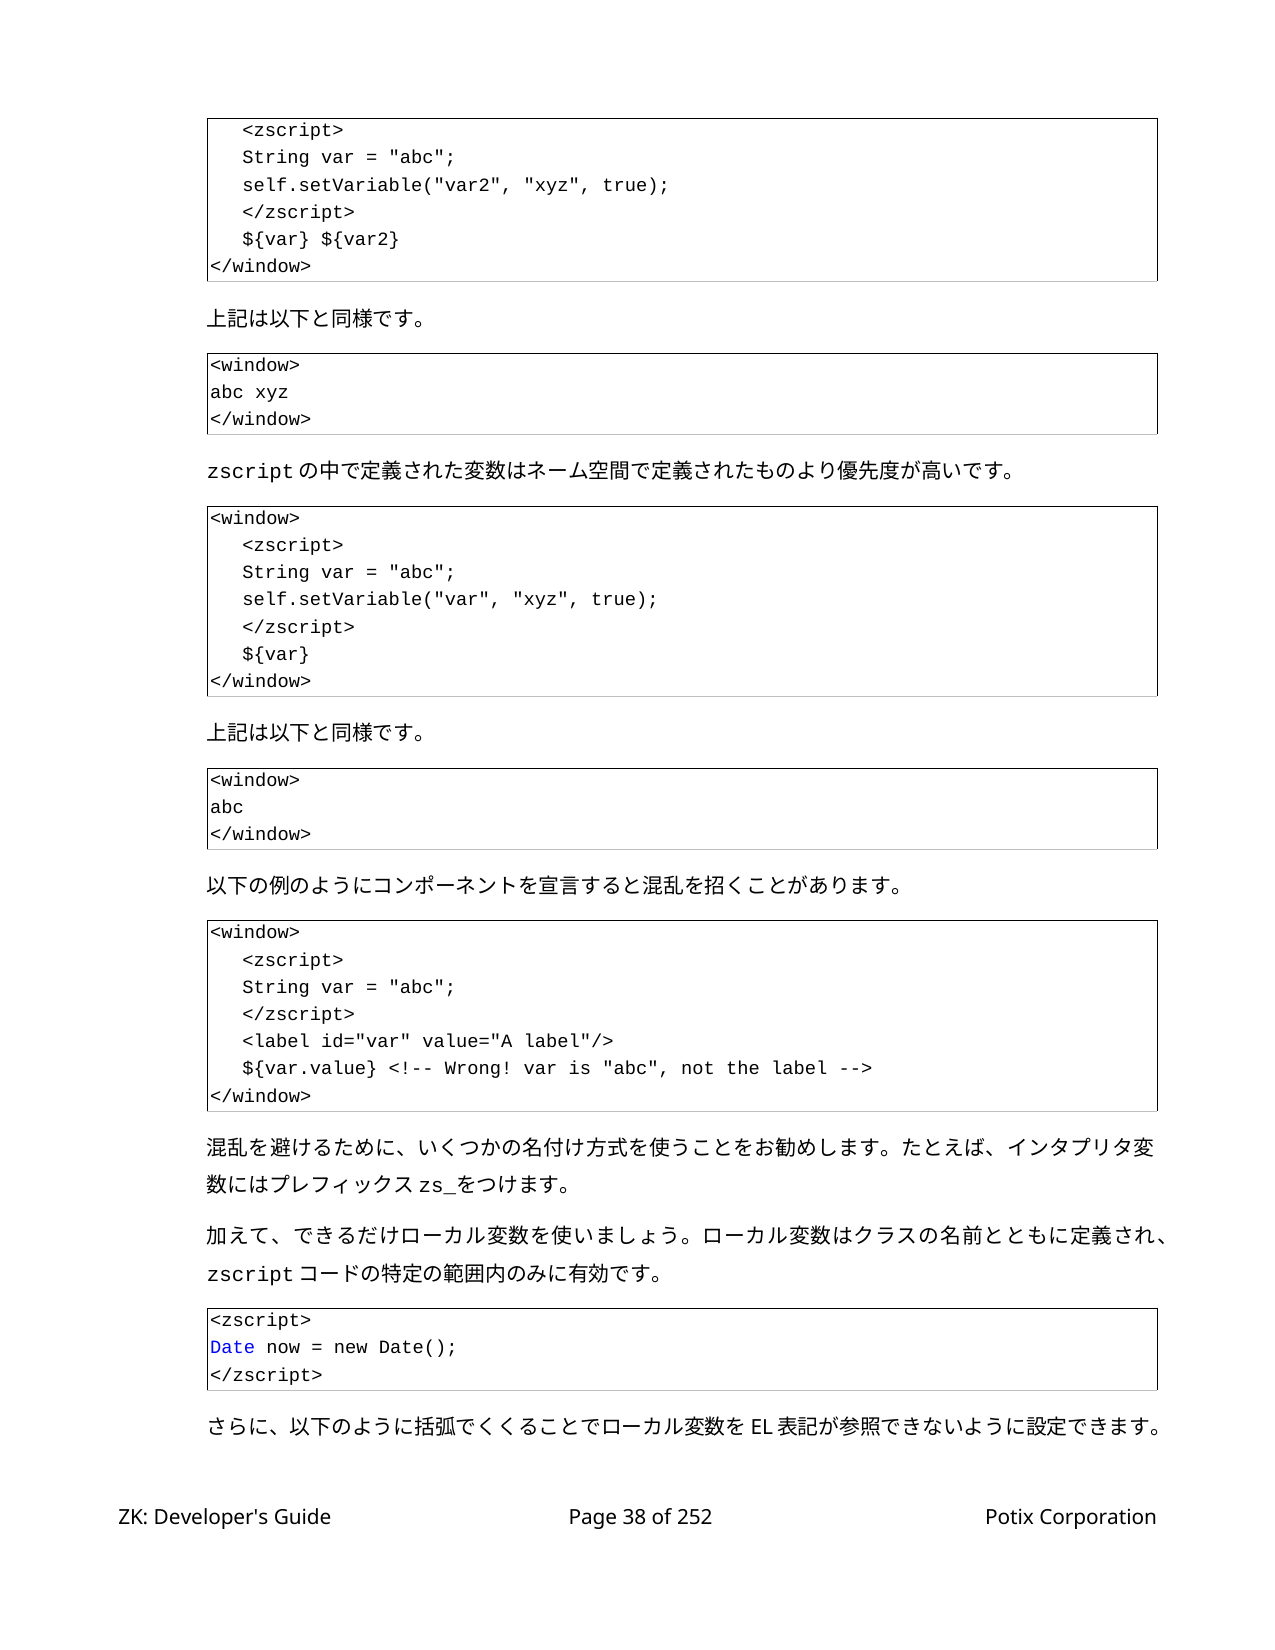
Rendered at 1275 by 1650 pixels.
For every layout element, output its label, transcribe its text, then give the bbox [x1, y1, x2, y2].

text self.setVariable("var2", "xyz", true); [208, 172, 1157, 197]
text Date now = new Date(); [208, 1335, 1157, 1359]
text ${var.value} <!-- Wrong! var is "abc", not the label --> [208, 1056, 1157, 1081]
text <zscript> [208, 119, 1157, 142]
text </zscript> [208, 614, 1157, 639]
text 混乱を避けるために、いくつかの名付け方式を使うことをお勧めします。たとえば、インタプリタ変数にはプレフィックスzs_をつけます。 [207, 1131, 1157, 1199]
text </window> [208, 1083, 1157, 1111]
text 上記は以下と同様です。 [207, 302, 1157, 332]
text zscriptの中で定義された変数はネーム空間で定義されたものより優先度が高いです。 [207, 455, 1157, 485]
text <zscript> [208, 1309, 1157, 1332]
text </window> [208, 254, 1157, 281]
text <window> [208, 921, 1157, 944]
text ${var} [208, 642, 1157, 666]
text さらに、以下のように括弧でくくることでローカル変数をEL表記が参照できないように設定できます。 [207, 1410, 1157, 1440]
text </zscript> [208, 1362, 1157, 1390]
text </zscript> [208, 200, 1157, 224]
text 以下の例のようにコンポーネントを宣言すると混乱を招くことがあります。 [207, 870, 1157, 900]
text String var = "abc"; [208, 560, 1157, 584]
text </zscript> [208, 1002, 1157, 1026]
text ${var} ${var2} [208, 227, 1157, 251]
text </window> [208, 822, 1157, 849]
text <window> [208, 354, 1157, 377]
text self.setVariable("var", "xyz", true); [208, 587, 1157, 612]
text <label id="var" value="A label"/> [208, 1029, 1157, 1053]
text abc xyz [208, 380, 1157, 404]
text <zscript> [208, 533, 1157, 557]
text <window> [208, 507, 1157, 530]
text <zscript> [208, 947, 1157, 972]
text <window> [208, 769, 1157, 792]
text abc [208, 794, 1157, 819]
text String var = "abc"; [208, 145, 1157, 169]
text </window> [208, 669, 1157, 696]
text 上記は以下と同様です。 [207, 717, 1157, 747]
text 加えて、できるだけローカル変数を使いましょう。ローカル変数はクラスの名前とともに定義され、zscriptコードの特定の範囲内のみに有効です。 [207, 1220, 1157, 1287]
text </window> [208, 407, 1157, 434]
text String var = "abc"; [208, 975, 1157, 999]
